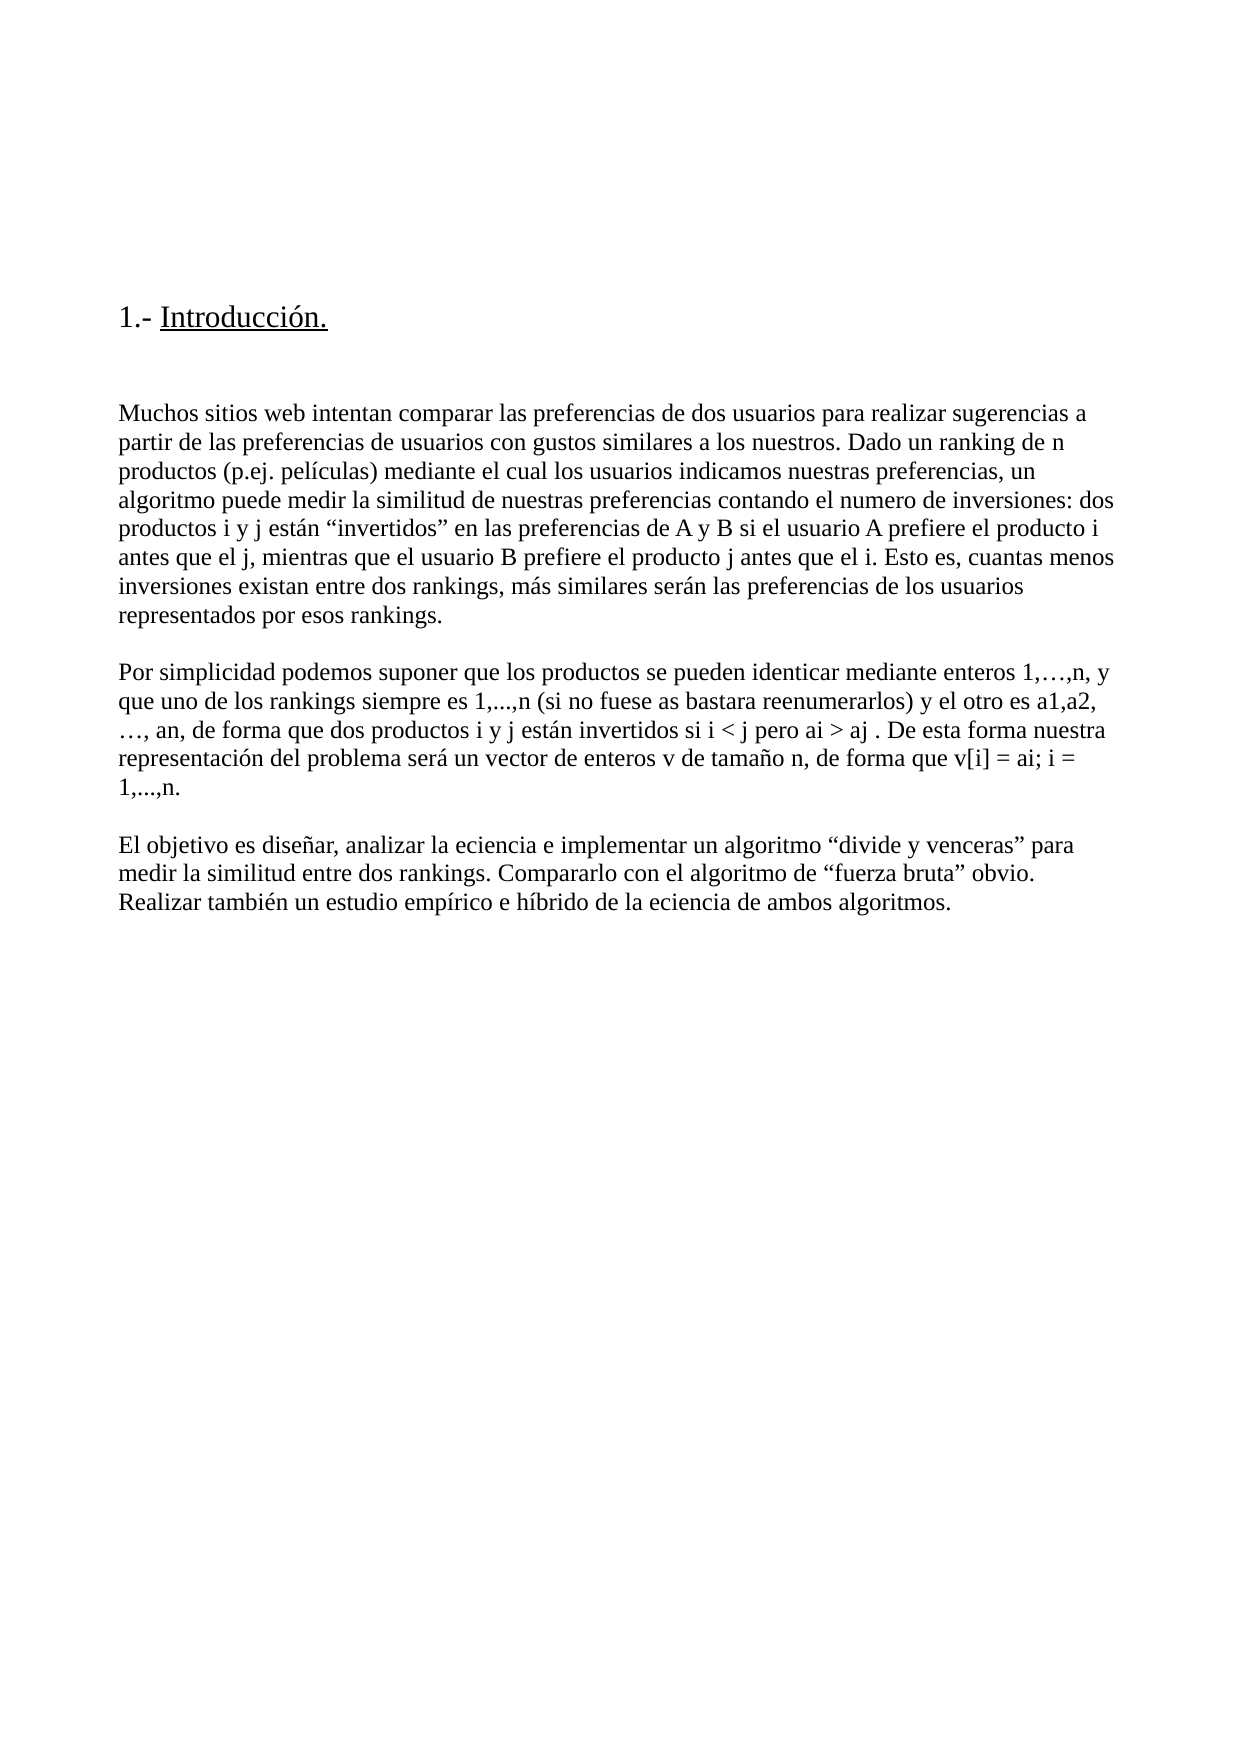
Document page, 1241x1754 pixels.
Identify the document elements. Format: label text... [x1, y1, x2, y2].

text Por simplicidad podemos suponer que los productos se pueden identicar mediante enteros 1,…,n, y que uno de los rankings siempre es 1,...,n (si no fuese as bastara reenumerarlos) y el otro es a1,a2,…, an, de forma que dos productos i y j están invertidos si i < j pero ai > aj . De esta forma nuestra representación del problema será un vector de enteros v de tamaño n, de forma que v[i] = ai; i = 1,...,n. [118, 657, 1122, 801]
text 1.- Introducción. [118, 298, 1122, 334]
text Muchos sitios web intentan comparar las preferencias de dos usuarios para realizar sugerencias a partir de las preferencias de usuarios con gustos similares a los nuestros. Dado un ranking de n productos (p.ej. películas) mediante el cual los usuarios indicamos nuestras preferencias, un algoritmo puede medir la similitud de nuestras preferencias contando el numero de inversiones: dos productos i y j están “invertidos” en las preferencias de A y B si el usuario A prefiere el producto i antes que el j, mientras que el usuario B prefiere el producto j antes que el i. Esto es, cuantas menos inversiones existan entre dos rankings, más similares serán las preferencias de los usuarios representados por esos rankings. [118, 398, 1122, 628]
text El objetivo es diseñar, analizar la eciencia e implementar un algoritmo “divide y venceras” para medir la similitud entre dos rankings. Compararlo con el algoritmo de “fuerza bruta” obvio. Realizar también un estudio empírico e híbrido de la eciencia de ambos algoritmos. [118, 830, 1122, 916]
